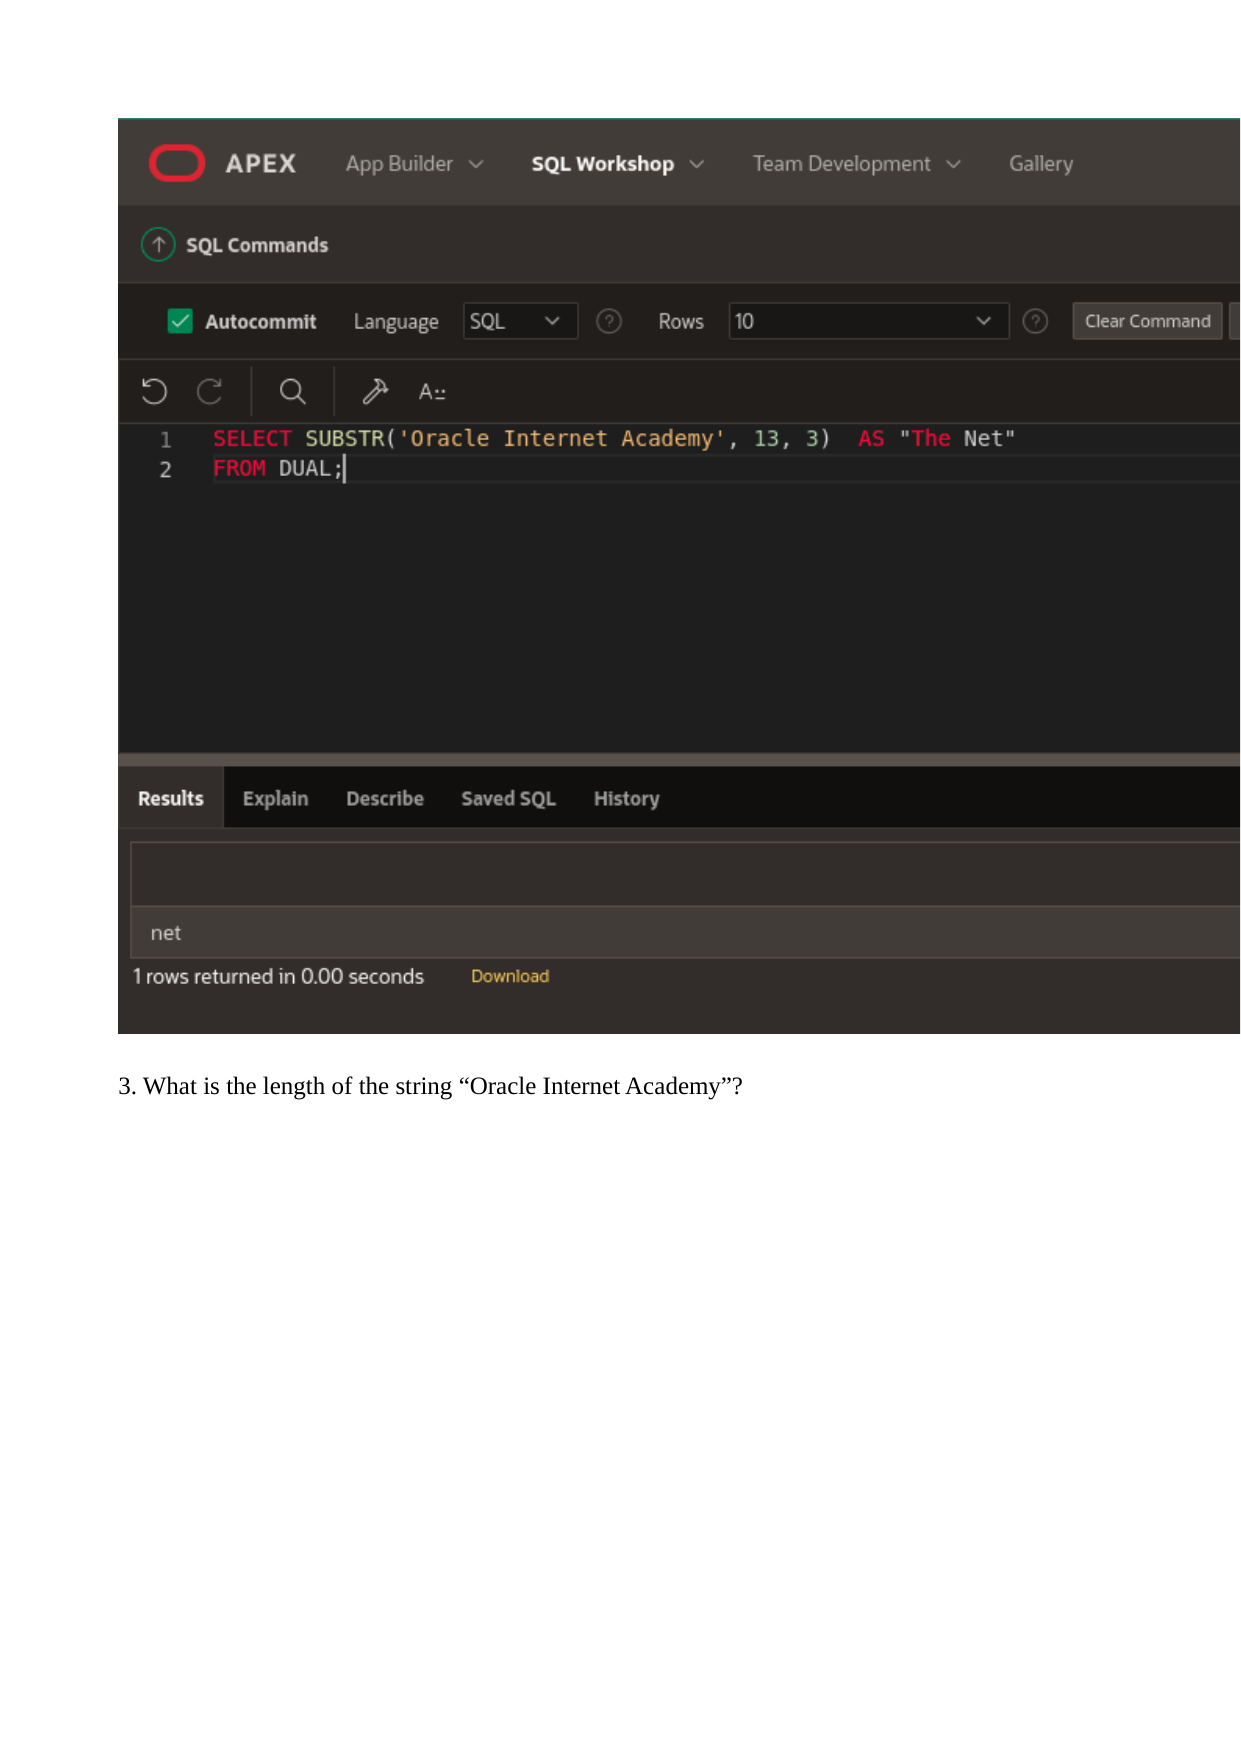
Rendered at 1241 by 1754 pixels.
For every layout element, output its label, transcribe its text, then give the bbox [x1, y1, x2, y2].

picture [118, 118, 1241, 1034]
text 3. What is the length of the string “Oracle Internet Academy”? [118, 1071, 1122, 1100]
